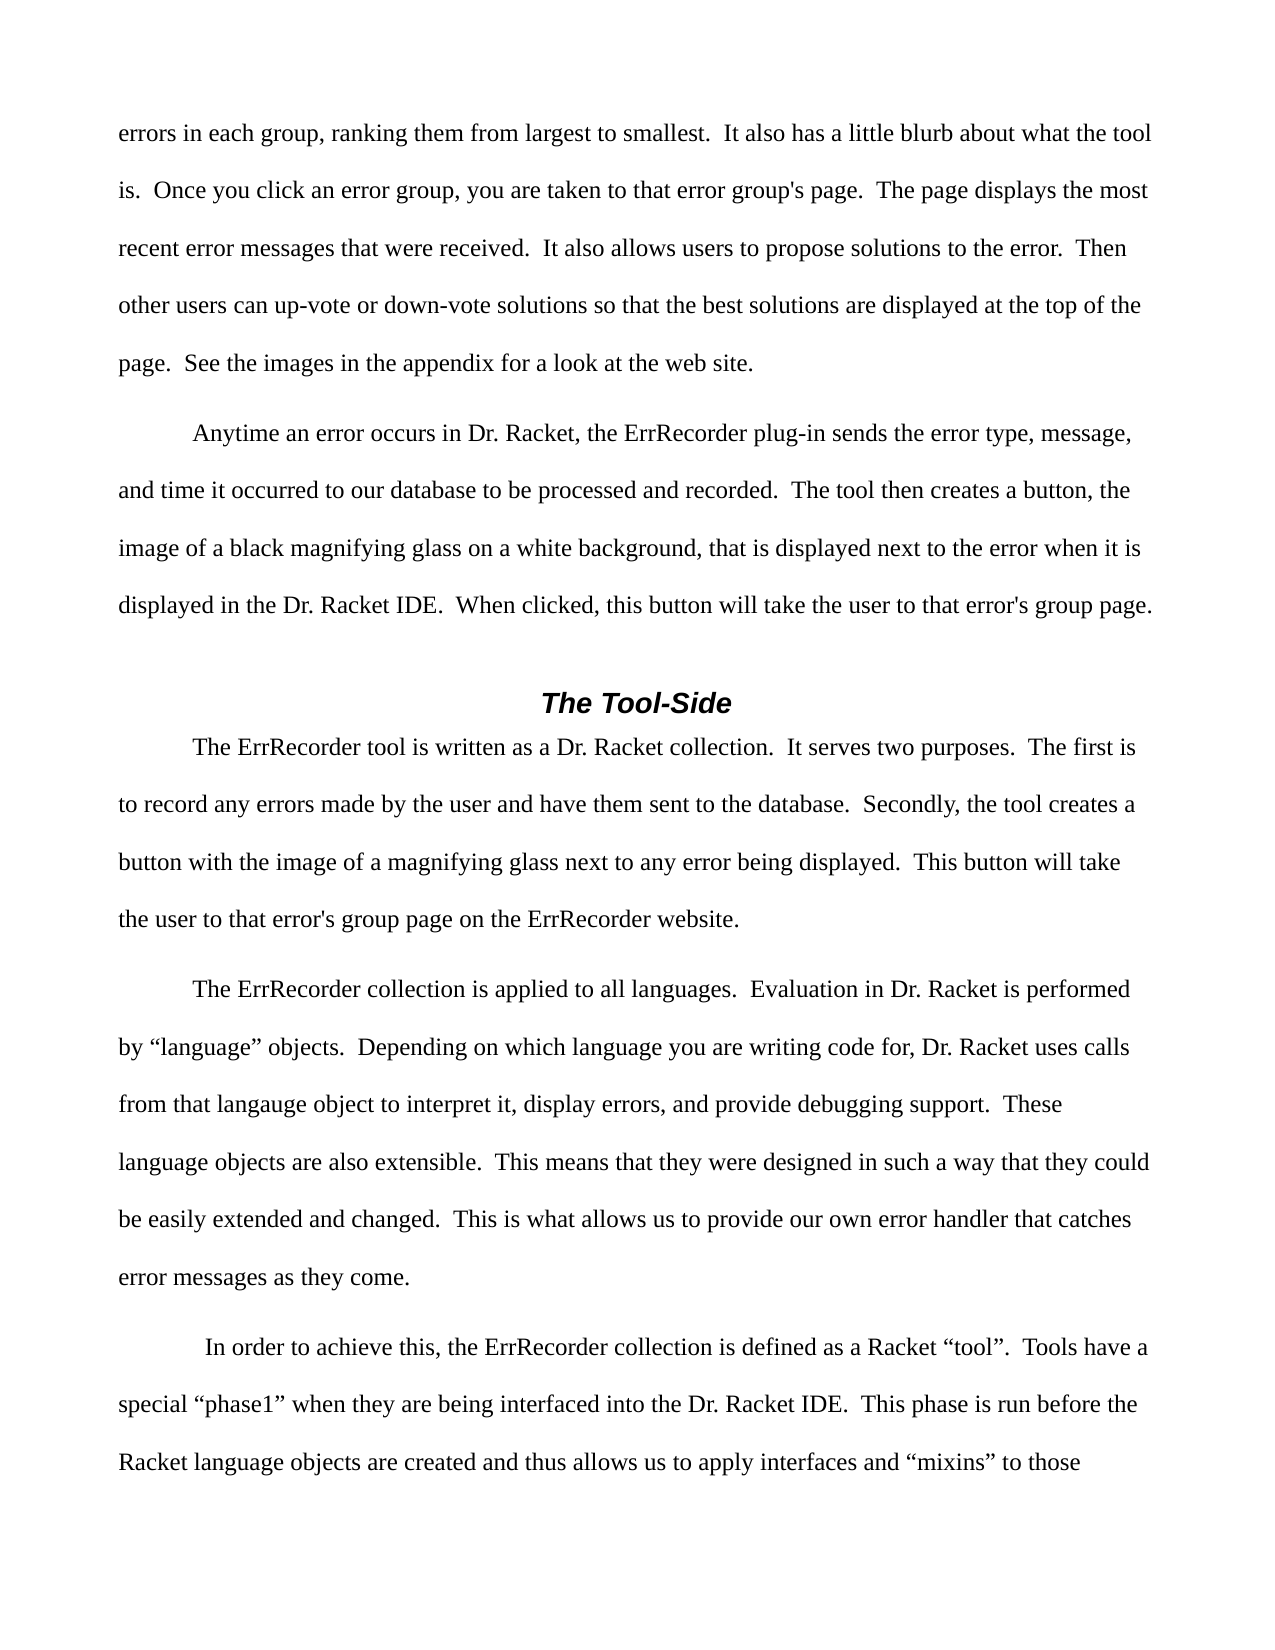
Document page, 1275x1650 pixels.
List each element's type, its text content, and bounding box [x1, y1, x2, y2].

subtitle The Tool-Side [118, 686, 1157, 719]
text Anytime an error occurs in Dr. Racket, the ErrRecorder plug-in sends the error type, message, and time it occurred to our database to be processed and recorded. The tool then creates a button, the image of a black magnifying glass on a white background, that is displayed next to the error when it is displayed in the Dr. Racket IDE. When clicked, this button will take the user to that error's group page. [118, 418, 1157, 619]
text The ErrRecorder tool is written as a Dr. Racket collection. It serves two purposes. The first is to record any errors made by the user and have them sent to the database. Secondly, the tool creates a button with the image of a magnifying glass next to any error being displayed. This button will take the user to that error's group page on the ErrRecorder website. [118, 732, 1157, 933]
text In order to achieve this, the ErrRecorder collection is defined as a Racket “tool”. Tools have a special “phase1” when they are being interfaced into the Dr. Racket IDE. This phase is run before the Racket language objects are created and thus allows us to apply interfaces and “mixins” to those [118, 1332, 1157, 1475]
text The ErrRecorder collection is applied to all languages. Evaluation in Dr. Racket is performed by “language” objects. Depending on which language you are writing code for, Dr. Racket uses calls from that langauge object to interpret it, display errors, and provide debugging support. These language objects are also extensible. This means that they were designed in such a way that they could be easily extended and changed. This is what allows us to provide our own error handler that catches error messages as they come. [118, 974, 1157, 1290]
text errors in each group, ranking them from largest to smallest. It also has a little blurb about what the tool is. Once you click an error group, you are taken to that error group's page. The page displays the most recent error messages that were received. It also allows users to propose solutions to the error. Then other users can up-vote or down-vote solutions so that the best solutions are displayed at the top of the page. See the images in the appendix for a look at the web site. [118, 118, 1157, 377]
